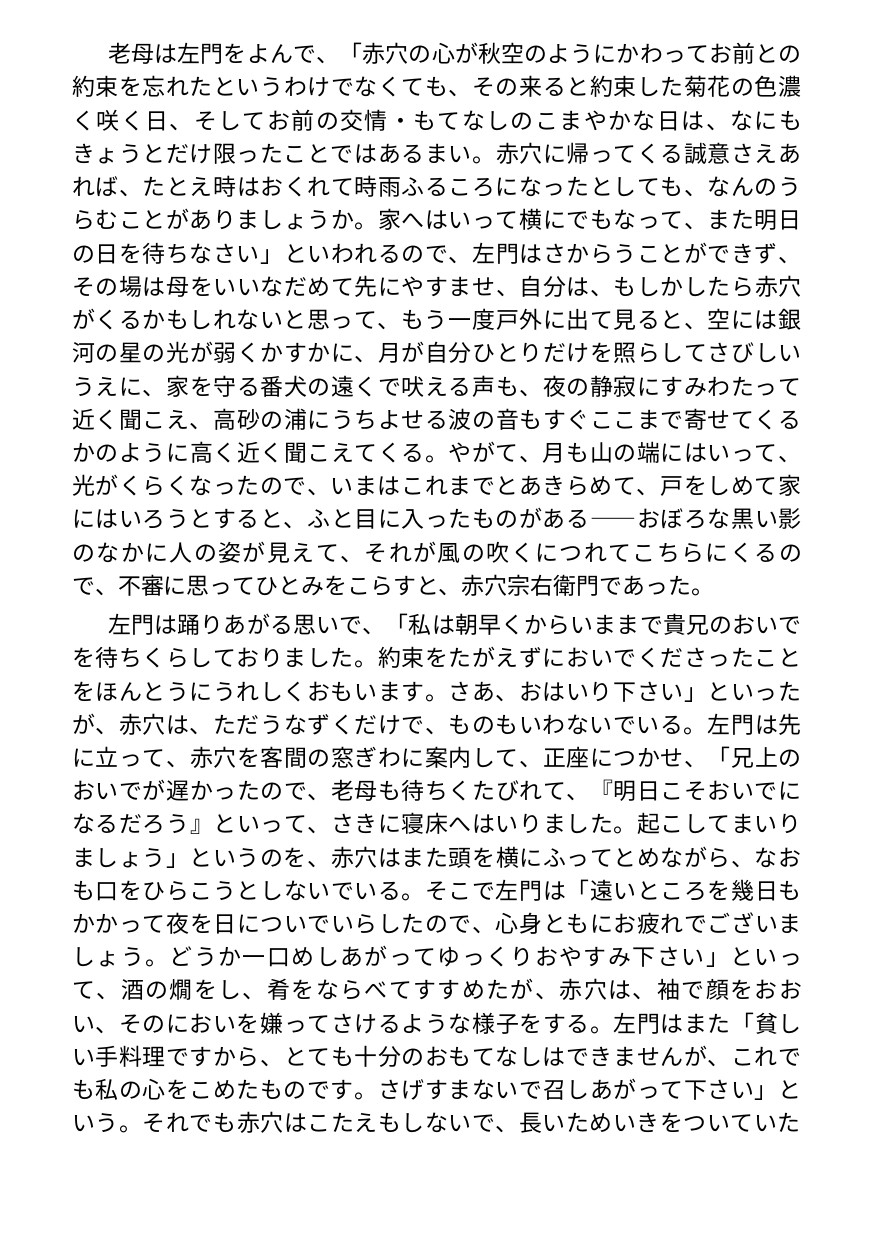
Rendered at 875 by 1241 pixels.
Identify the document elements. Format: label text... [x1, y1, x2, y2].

text 左門は踊りあがる思いで、「私は朝早くからいままで貴兄のおいでを待ちくらしておりました。約束をたがえずにおいでくださったことをほんとうにうれしくおもいます。さあ、おはいり下さい」といったが、赤穴は、ただうなずくだけで、ものもいわないでいる。左門は先に立って、赤穴を客間の窓ぎわに案内して、正座につかせ、「兄上のおいでが遅かったので、老母も待ちくたびれて、『明日こそおいでになるだろう』といって、さきに寝床へはいりました。起こしてまいりましょう」というのを、赤穴はまた頭を横にふってとめながら、なおも口をひらこうとしないでいる。そこで左門は「遠いところを幾日もかかって夜を日についでいらしたので、心身ともにお疲れでございましょう。どうか一口めしあがってゆっくりおやすみ下さい」といって、酒の燗をし、肴をならべてすすめたが、赤穴は、袖で顔をおおい、そのにおいを嫌ってさけるような様子をする。左門はまた「貧しい手料理ですから、とても十分のおもてなしはできませんが、これでも私の心をこめたものです。さげすまないで召しあがって下さい」という。それでも赤穴はこたえもしないで、長いためいきをついていた [72, 607, 802, 1138]
text 老母は左門をよんで、「赤穴の心が秋空のようにかわってお前との約束を忘れたというわけでなくても、その来ると約束した菊花の色濃く咲く日、そしてお前の交情・もてなしのこまやかな日は、なにもきょうとだけ限ったことではあるまい。赤穴に帰ってくる誠意さえあれば、たとえ時はおくれて時雨ふるころになったとしても、なんのうらむことがありましょうか。家へはいって横にでもなって、また明日の日を待ちなさい」といわれるので、左門はさからうことができず、その場は母をいいなだめて先にやすませ、自分は、もしかしたら赤穴がくるかもしれないと思って、もう一度戸外に出て見ると、空には銀河の星の光が弱くかすかに、月が自分ひとりだけを照らしてさびしいうえに、家を守る番犬の遠くで吠える声も、夜の静寂にすみわたって近く聞こえ、高砂の浦にうちよせる波の音もすぐここまで寄せてくるかのように高く近く聞こえてくる。やがて、月も山の端にはいって、光がくらくなったので、いまはこれまでとあきらめて、戸をしめて家にはいろうとすると、ふと目に入ったものがある――おぼろな黒い影のなかに人の姿が見えて、それが風の吹くにつれてこちらにくるので、不審に思ってひとみをこらすと、赤穴宗右衛門であった。 [72, 36, 802, 601]
